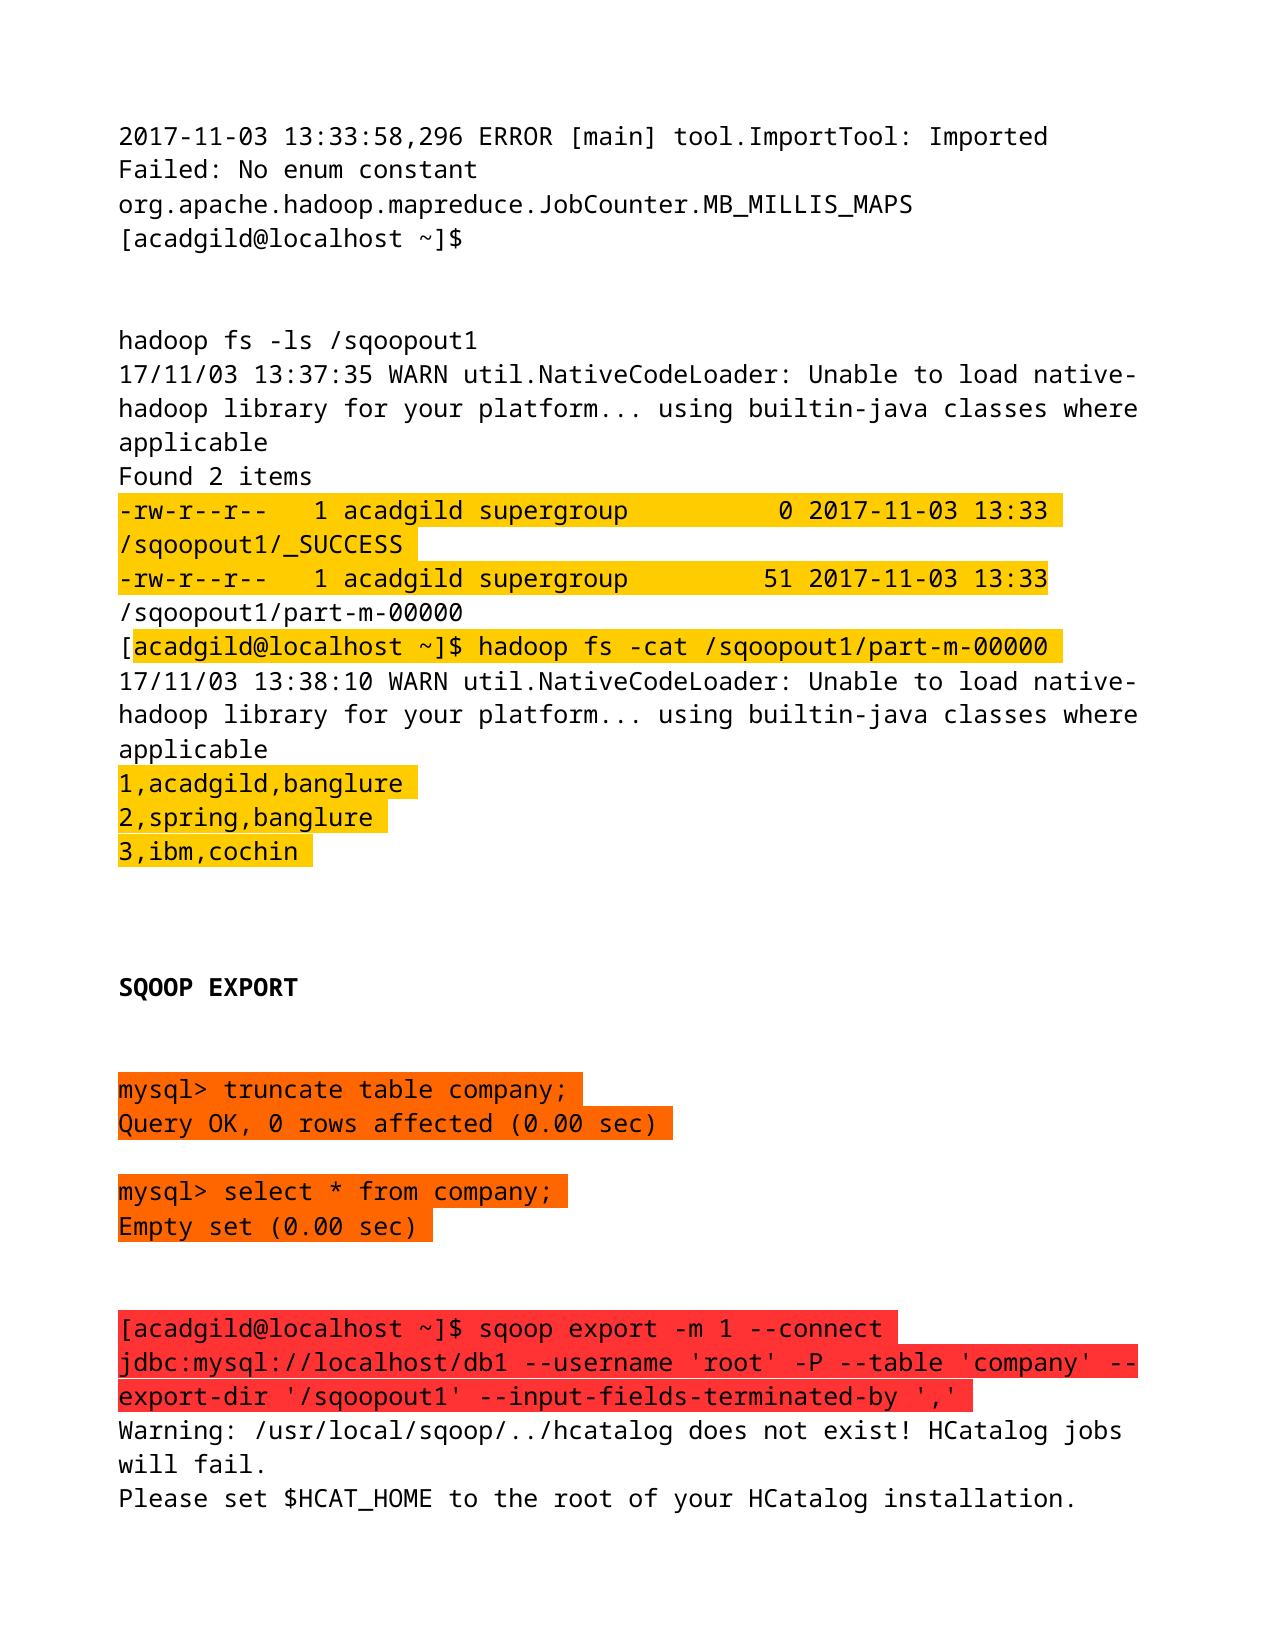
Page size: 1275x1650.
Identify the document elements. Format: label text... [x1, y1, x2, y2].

text 3,ibm,cochin [118, 833, 1157, 867]
text Empty set (0.00 sec) [118, 1208, 1157, 1242]
text -rw-r--r-- 1 acadgild supergroup 0 2017-11-03 13:33 /sqoopout1/_SUCCESS [118, 493, 1157, 561]
text hadoop fs -ls /sqoopout1 [118, 322, 1157, 357]
text -rw-r--r-- 1 acadgild supergroup 51 2017-11-03 13:33 /sqoopout1/part-m-00000 [118, 561, 1157, 629]
text 1,acadgild,banglure [118, 765, 1157, 799]
text [acadgild@localhost ~]$ hadoop fs -cat /sqoopout1/part-m-00000 [118, 629, 1157, 663]
text Found 2 items [118, 459, 1157, 493]
text mysql> select * from company; [118, 1174, 1157, 1208]
text SQOOP EXPORT [118, 970, 1157, 1004]
text 17/11/03 13:38:10 WARN util.NativeCodeLoader: Unable to load native-hadoop library for your platform... using builtin-java classes where applicable [118, 663, 1157, 765]
text [acadgild@localhost ~]$ sqoop export -m 1 --connect jdbc:mysql://localhost/db1 --username 'root' -P --table 'company' --export-dir '/sqoopout1' --input-fields-terminated-by ',' [118, 1310, 1157, 1412]
text Query OK, 0 rows affected (0.00 sec) [118, 1106, 1157, 1140]
text [acadgild@localhost ~]$ [118, 220, 1157, 254]
text Please set $HCAT_HOME to the root of your HCatalog installation. [118, 1481, 1157, 1515]
text mysql> truncate table company; [118, 1072, 1157, 1106]
text 17/11/03 13:37:35 WARN util.NativeCodeLoader: Unable to load native-hadoop library for your platform... using builtin-java classes where applicable [118, 357, 1157, 459]
text Warning: /usr/local/sqoop/../hcatalog does not exist! HCatalog jobs will fail. [118, 1412, 1157, 1481]
text 2017-11-03 13:33:58,296 ERROR [main] tool.ImportTool: Imported Failed: No enum constant org.apache.hadoop.mapreduce.JobCounter.MB_MILLIS_MAPS [118, 118, 1157, 220]
text 2,spring,banglure [118, 799, 1157, 833]
